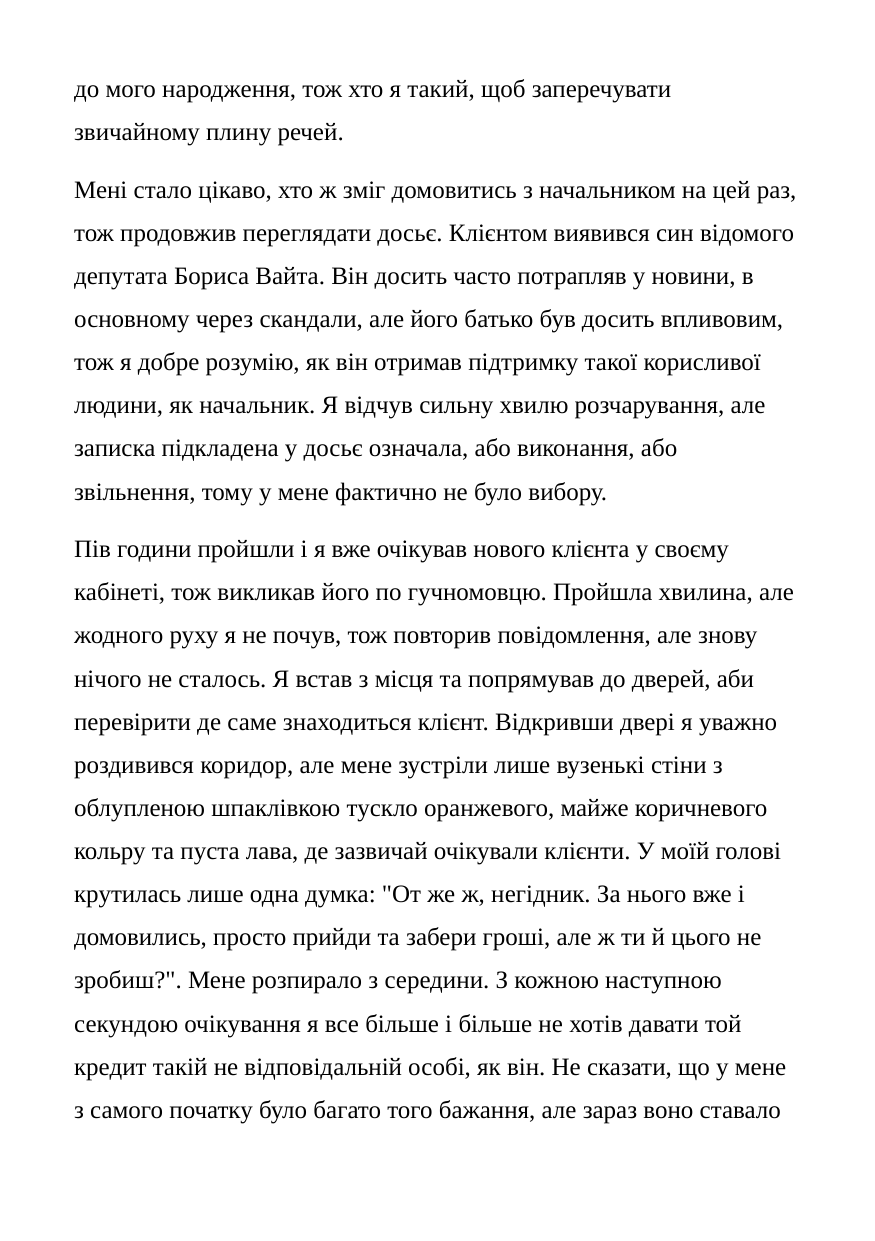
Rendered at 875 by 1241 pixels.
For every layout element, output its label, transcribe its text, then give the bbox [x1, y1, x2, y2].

text Мені стало цікаво, хто ж зміг домовитись з начальником на цей раз, тож продовжив переглядати досьє. Клієнтом виявився син відомого депутата Бориса Вайта. Він досить часто потрапляв у новини, в основному через скандали, але його батько був досить впливовим, тож я добре розумію, як він отримав підтримку такої корисливої людини, як начальник. Я відчув сильну хвилю розчарування, але записка підкладена у досьє означала, або виконання, або звільнення, тому у мене фактично не було вибору. [74, 175, 800, 505]
text Пів години пройшли і я вже очікував нового клієнта у своєму кабінеті, тож викликав його по гучномовцю. Пройшла хвилина, але жодного руху я не почув, тож повторив повідомлення, але знову нічого не сталось. Я встав з місця та попрямував до дверей, аби перевірити де саме знаходиться клієнт. Відкривши двері я уважно роздивився коридор, але мене зустріли лише вузенькі стіни з облупленою шпаклівкою тускло оранжевого, майже коричневого кольру та пуста лава, де зазвичай очікували клієнти. У моїй голові крутилась лише одна думка: "От же ж, негідник. За нього вже і домовились, просто прийди та забери гроші, але ж ти й цього не зробиш?". Мене розпирало з середини. З кожною наступною секундою очікування я все більше і більше не хотів давати той кредит такій не відповідальній особі, як він. Не сказати, що у мене з самого початку було багато того бажання, але зараз воно ставало [74, 534, 800, 1124]
text до мого народження, тож хто я такий, щоб заперечувати звичайному плину речей. [74, 74, 800, 146]
